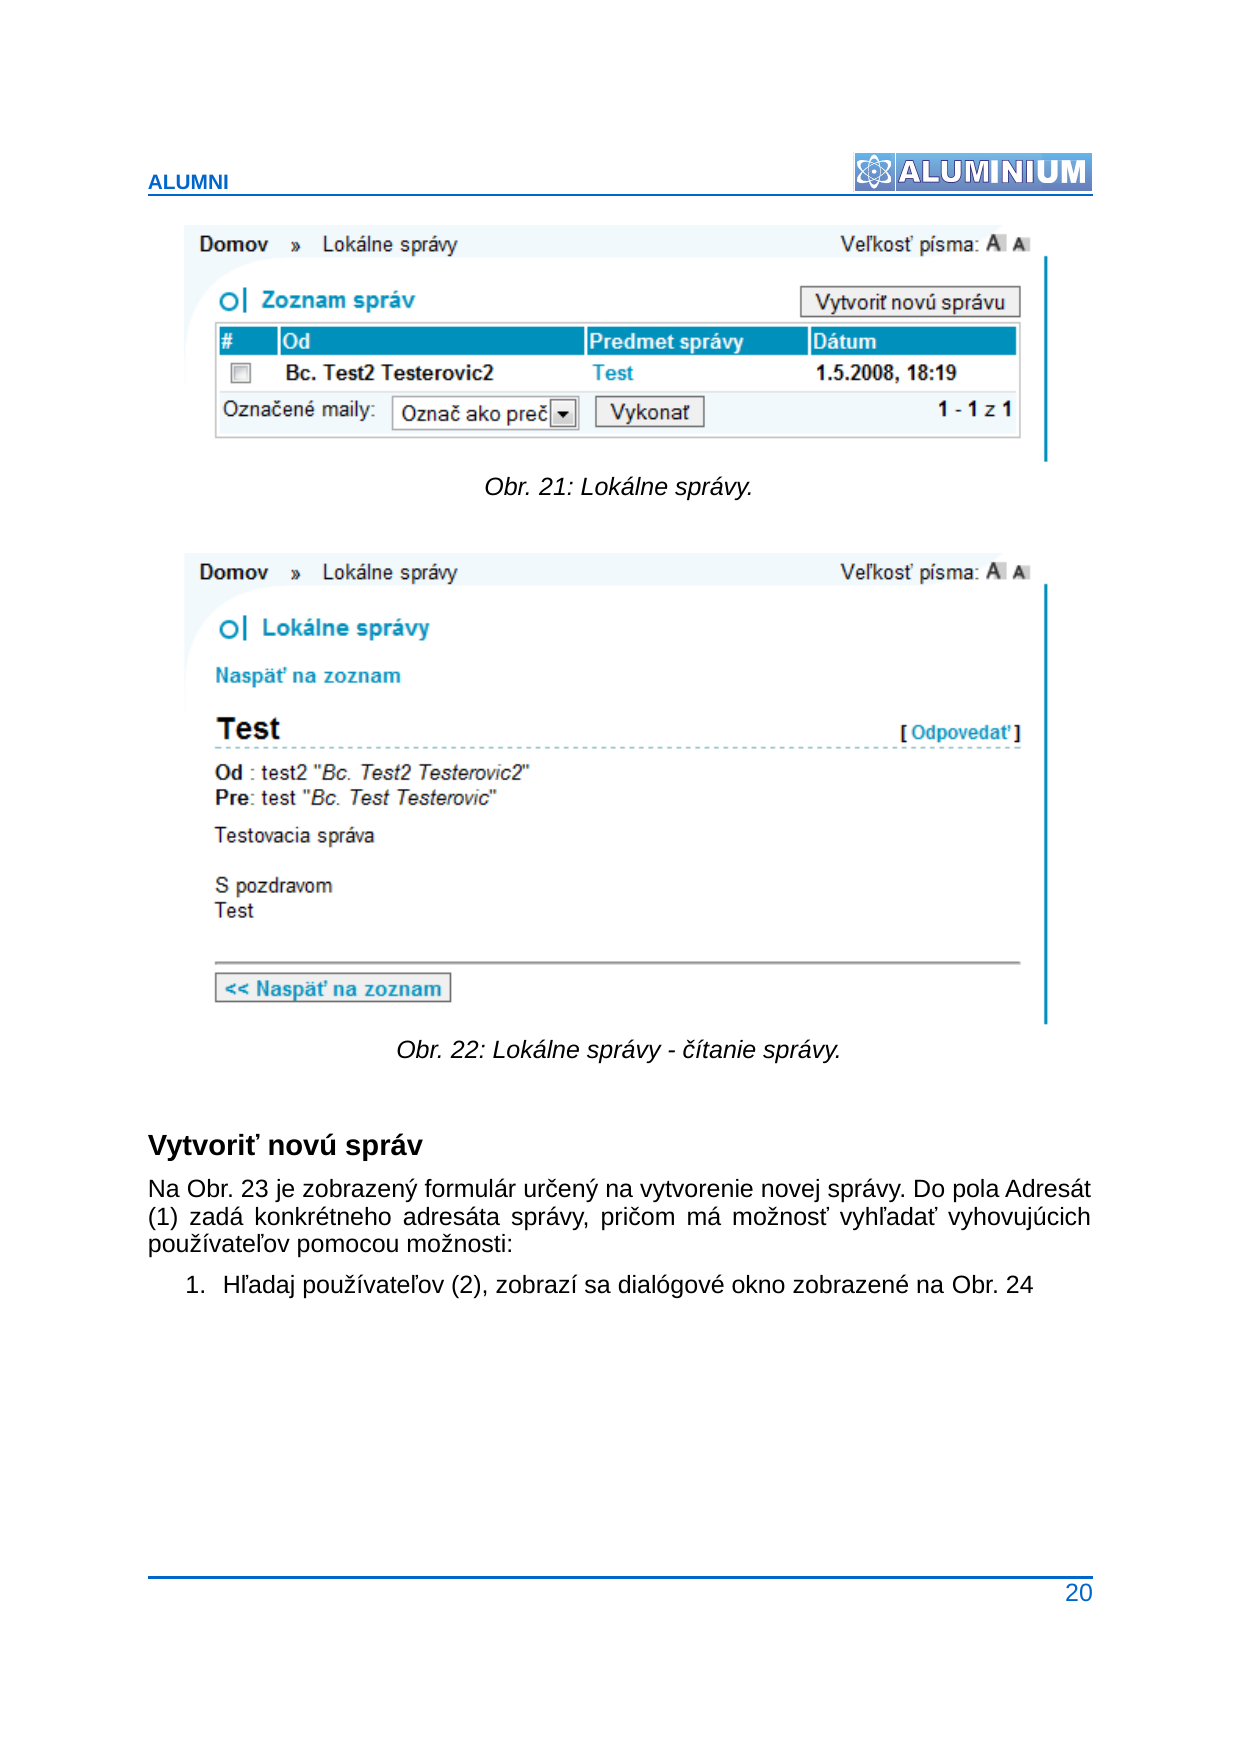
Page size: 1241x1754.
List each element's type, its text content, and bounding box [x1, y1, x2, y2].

text Obr. 21: Lokálne správy. [182, 238, 1058, 500]
picture [184, 553, 1057, 1037]
list Hľadaj používateľov (2), zobrazí sa dialógové okno zobrazené na Obr. 24 [185, 1271, 1093, 1298]
text Obr. 22: Lokálne správy - čítanie správy. [184, 1037, 1056, 1064]
text Na Obr. 23 je zobrazený formulár určený na vytvorenie novej správy. Do pola Adresát (1) zadá konkrétneho adresáta správy, pričom má možnosť vyhľadať vyhovujúcich používateľov pomocou možnosti: [148, 1174, 1093, 1258]
picture [184, 225, 1057, 473]
subtitle Vytvoriť novú správ [148, 1129, 1093, 1162]
